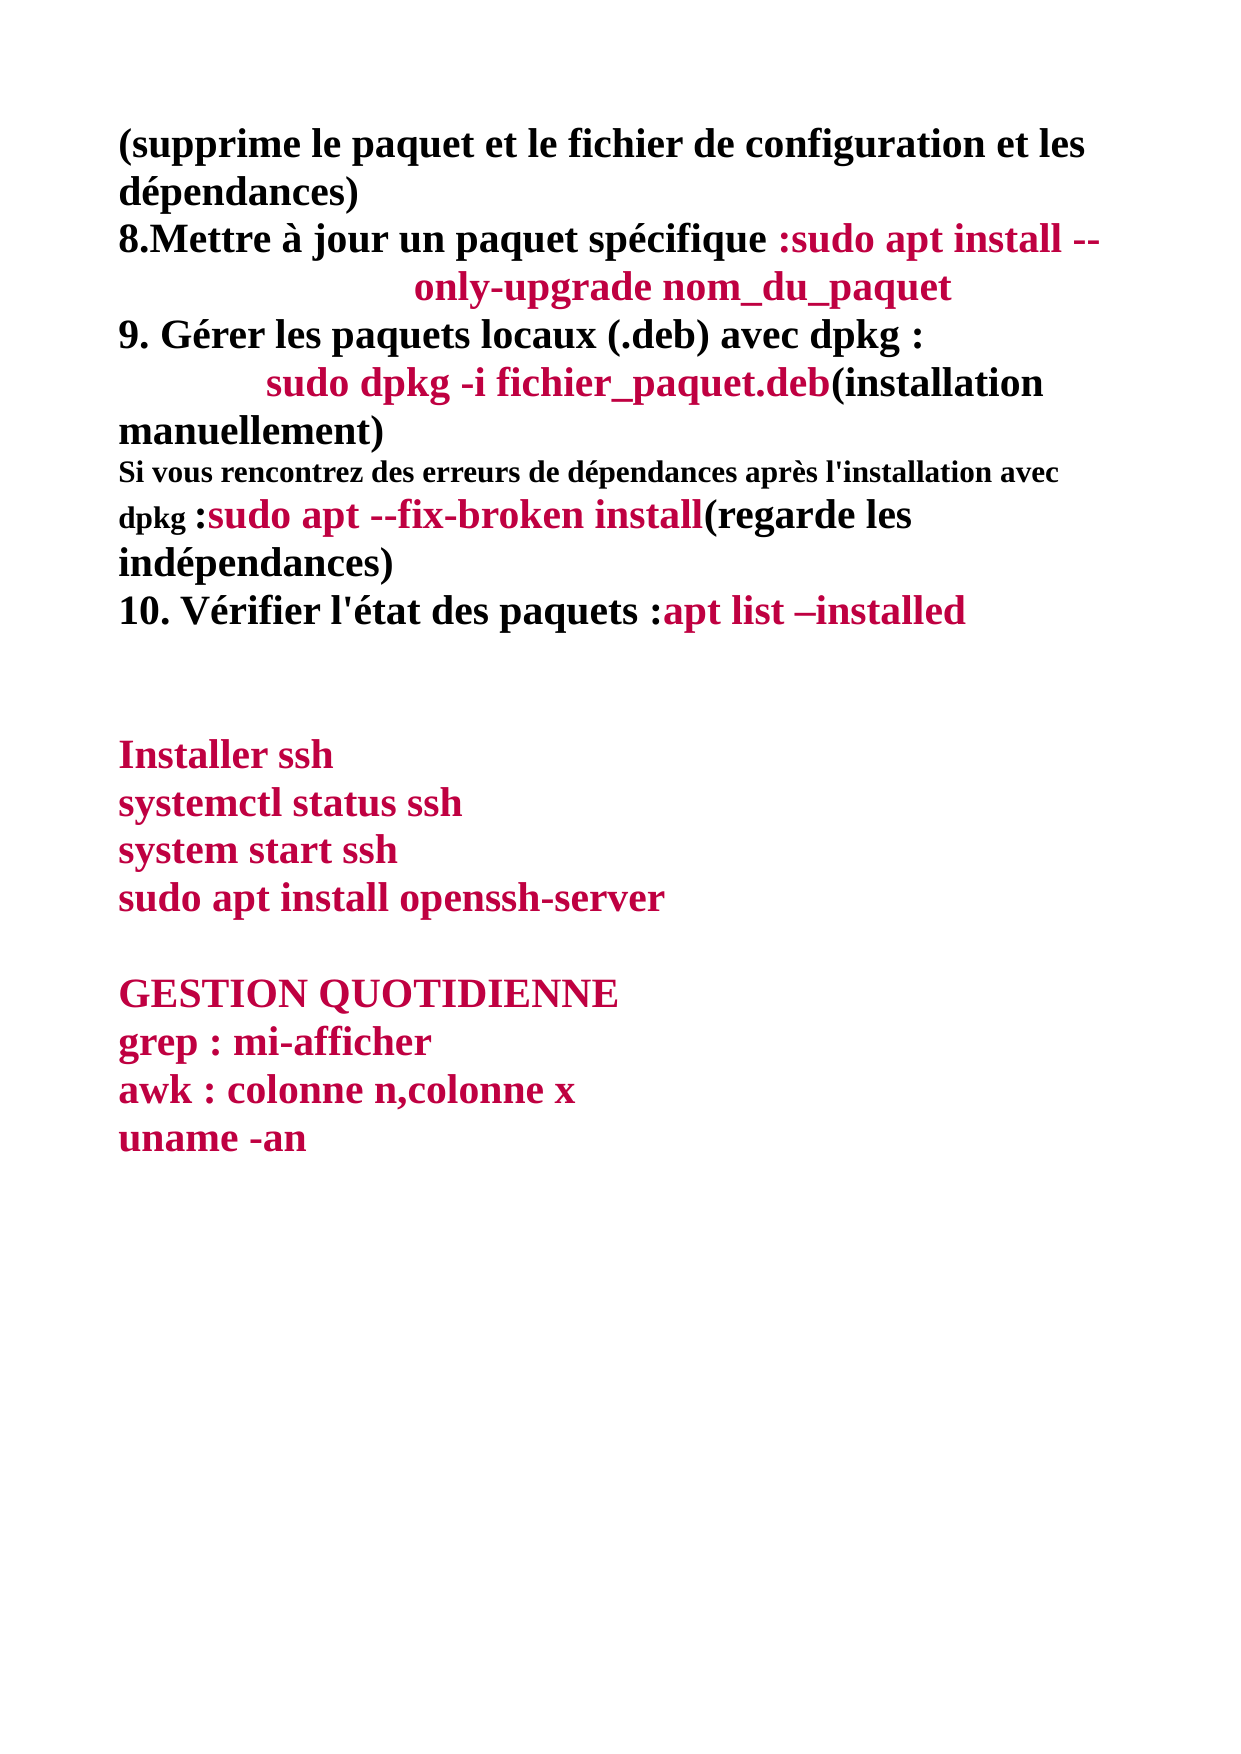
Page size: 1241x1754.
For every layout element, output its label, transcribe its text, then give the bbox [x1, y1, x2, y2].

text uname -an [118, 1112, 1122, 1160]
text Installer ssh [118, 729, 1122, 777]
text (supprime le paquet et le fichier de configuration et les dépendances) [118, 118, 1122, 214]
text GESTION QUOTIDIENNE [118, 969, 1122, 1017]
text system start ssh [118, 825, 1122, 873]
text 8.Mettre à jour un paquet spécifique :sudo apt install -- only-upgrade nom_du_paquet [118, 214, 1122, 310]
text Si vous rencontrez des erreurs de dépendances après l'installation avec dpkg :sudo apt --fix-broken install(regarde les indépendances) [118, 453, 1122, 585]
text 10. Vérifier l'état des paquets :apt list –installed [118, 585, 1122, 633]
text 9. Gérer les paquets locaux (.deb) avec dpkg : [118, 310, 1122, 358]
text systemctl status ssh [118, 777, 1122, 825]
text sudo apt install openssh-server [118, 873, 1122, 921]
text grep : mi-afficher [118, 1017, 1122, 1064]
text awk : colonne n,colonne x [118, 1064, 1122, 1112]
text sudo dpkg -i fichier_paquet.deb(installation manuellement) [118, 358, 1122, 453]
